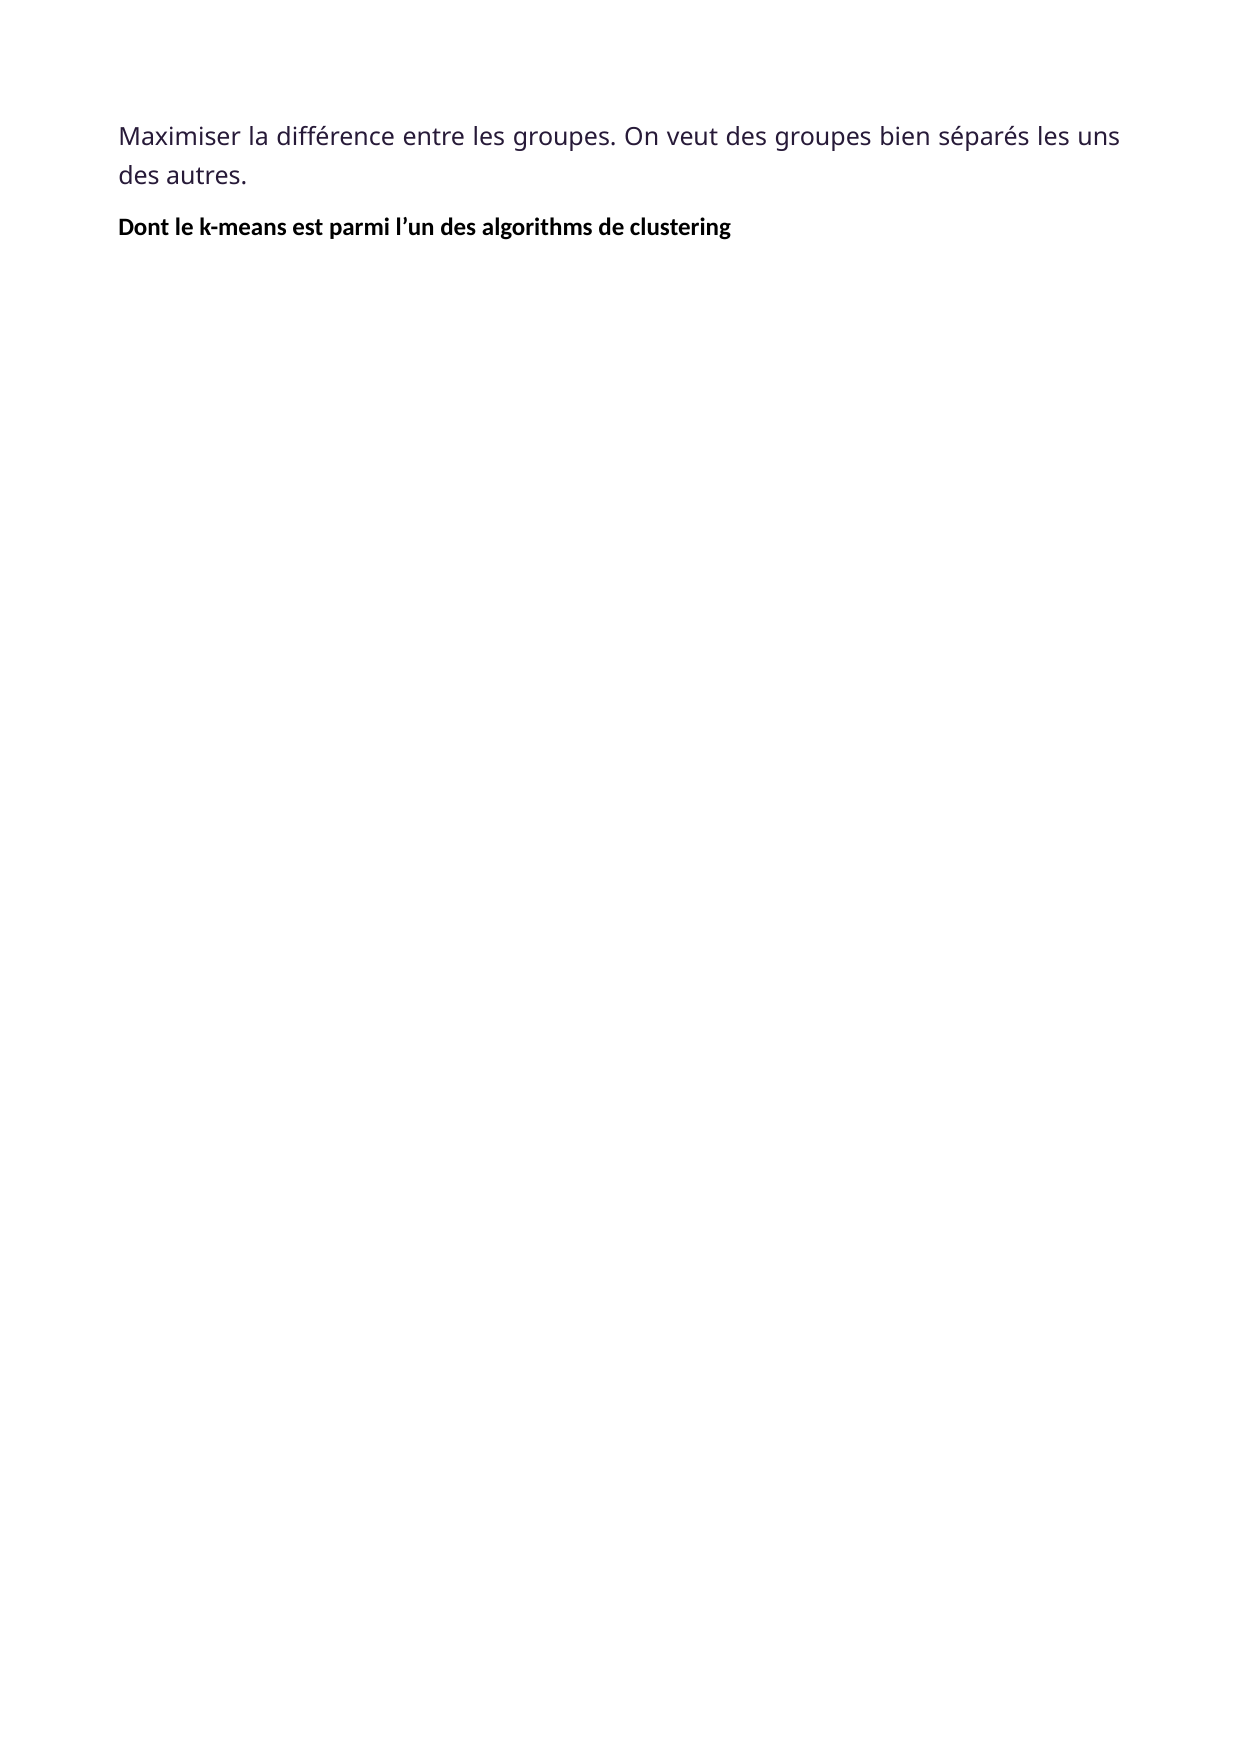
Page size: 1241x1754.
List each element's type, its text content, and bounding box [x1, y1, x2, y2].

text Maximiser la différence entre les groupes. On veut des groupes bien séparés les uns des autres. [118, 118, 1122, 191]
text Dont le k-means est parmi l’un des algorithms de clustering [118, 211, 1122, 242]
